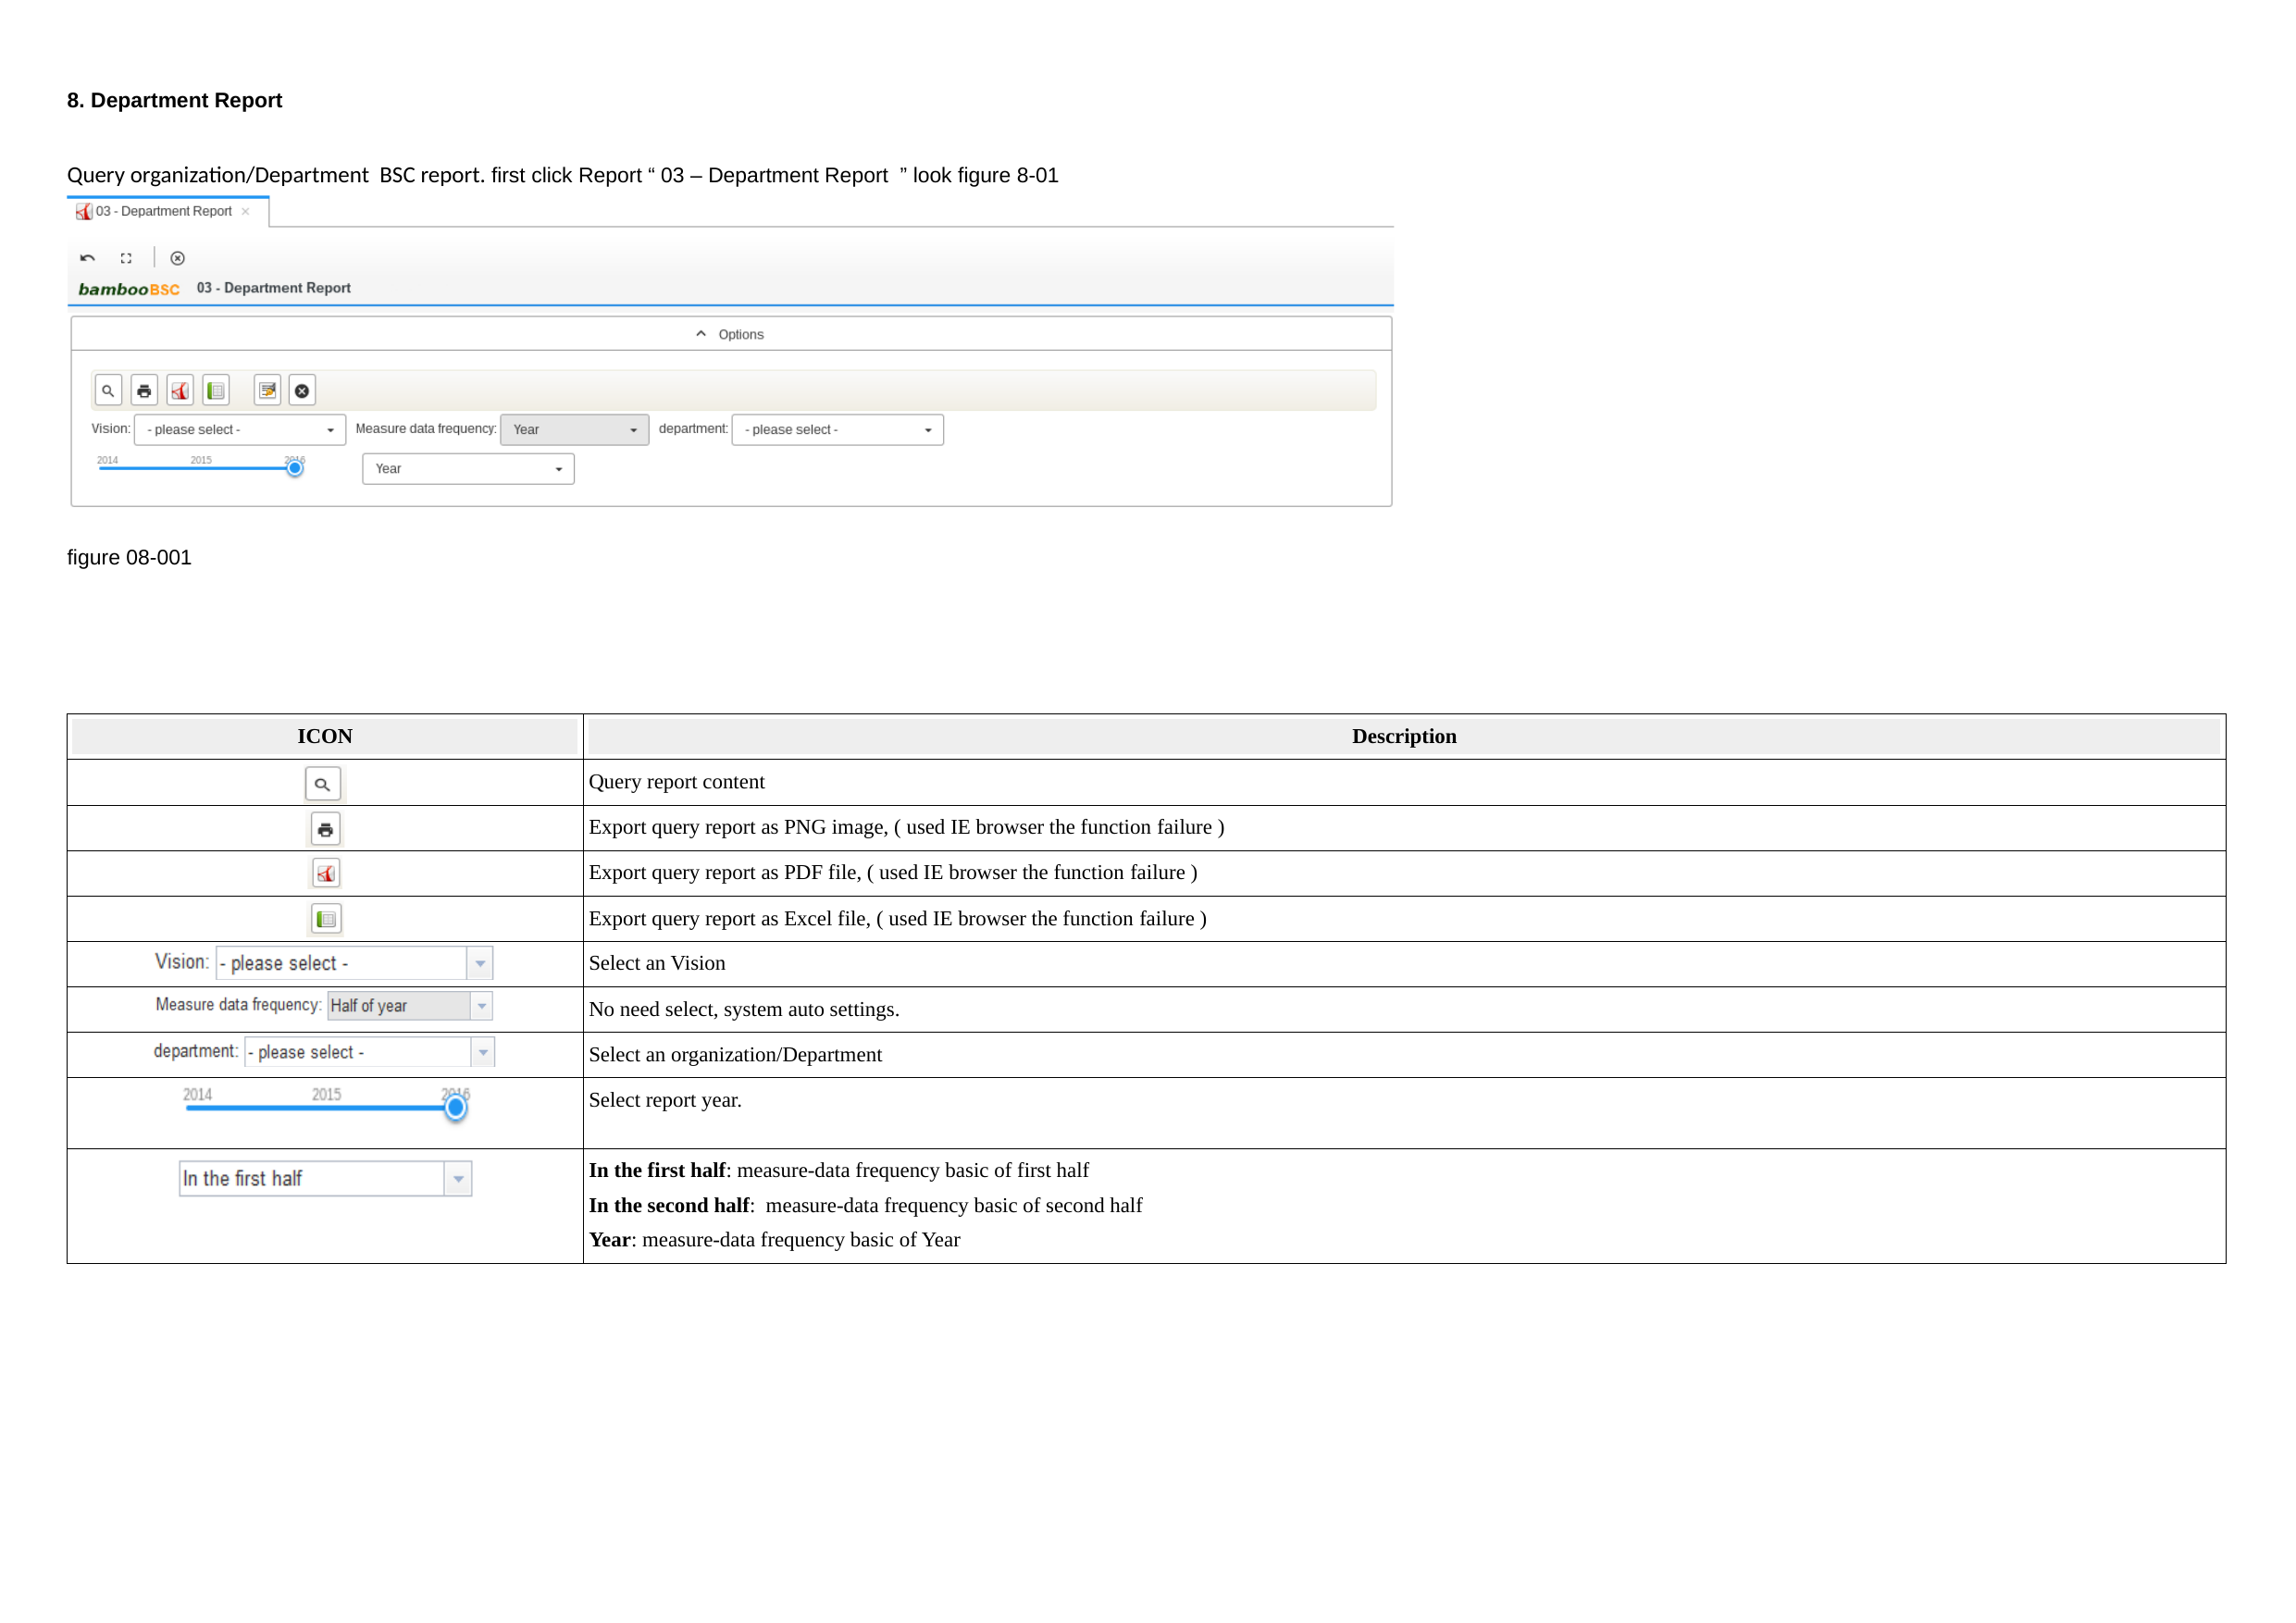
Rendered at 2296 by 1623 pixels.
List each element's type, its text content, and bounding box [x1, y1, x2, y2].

table_cell Export query report as Excel file, ( used IE browser the function failure ) [584, 897, 2226, 941]
picture [305, 810, 345, 848]
picture [306, 900, 344, 937]
table_cell Select an Vision [584, 942, 2226, 986]
table_cell [68, 1149, 583, 1262]
table_cell [68, 851, 583, 896]
table_cell [68, 937, 583, 941]
table_cell [68, 942, 583, 986]
text figure 08-001 [67, 540, 2226, 575]
picture [307, 855, 342, 889]
table_cell [68, 1033, 583, 1077]
table_cell Export query report as PNG image, ( used IE browser the function failure ) [584, 806, 2226, 849]
picture [303, 764, 347, 804]
table_cell [68, 1078, 583, 1148]
table_header Description [584, 714, 2226, 759]
picture [67, 192, 1395, 508]
table_cell No need select, system auto settings. [584, 987, 2226, 1032]
table_cell [68, 806, 583, 849]
table_cell Select an organization/Department [584, 1033, 2226, 1077]
table_cell In the first half: measure-data frequency basic of first half In the second half: measure-data frequency basic of second half Year: measure-data frequency basic of Year [584, 1149, 2226, 1262]
picture [178, 1082, 472, 1132]
table_cell Query report content [584, 760, 2226, 804]
table_cell Select report year. [584, 1078, 2226, 1148]
table_cell [68, 897, 583, 900]
table_cell [68, 901, 306, 936]
table_cell [344, 901, 583, 936]
text Query organization/Department BSC report. first click Report “ 03 – Department Report ” look figure 8-01 [67, 158, 2226, 193]
table_cell [68, 760, 583, 803]
subtitle 8. Department Report [67, 82, 2226, 118]
table_cell [68, 987, 583, 1032]
table_header ICON [68, 714, 583, 759]
table_cell Export query report as PDF file, ( used IE browser the function failure ) [584, 851, 2226, 896]
